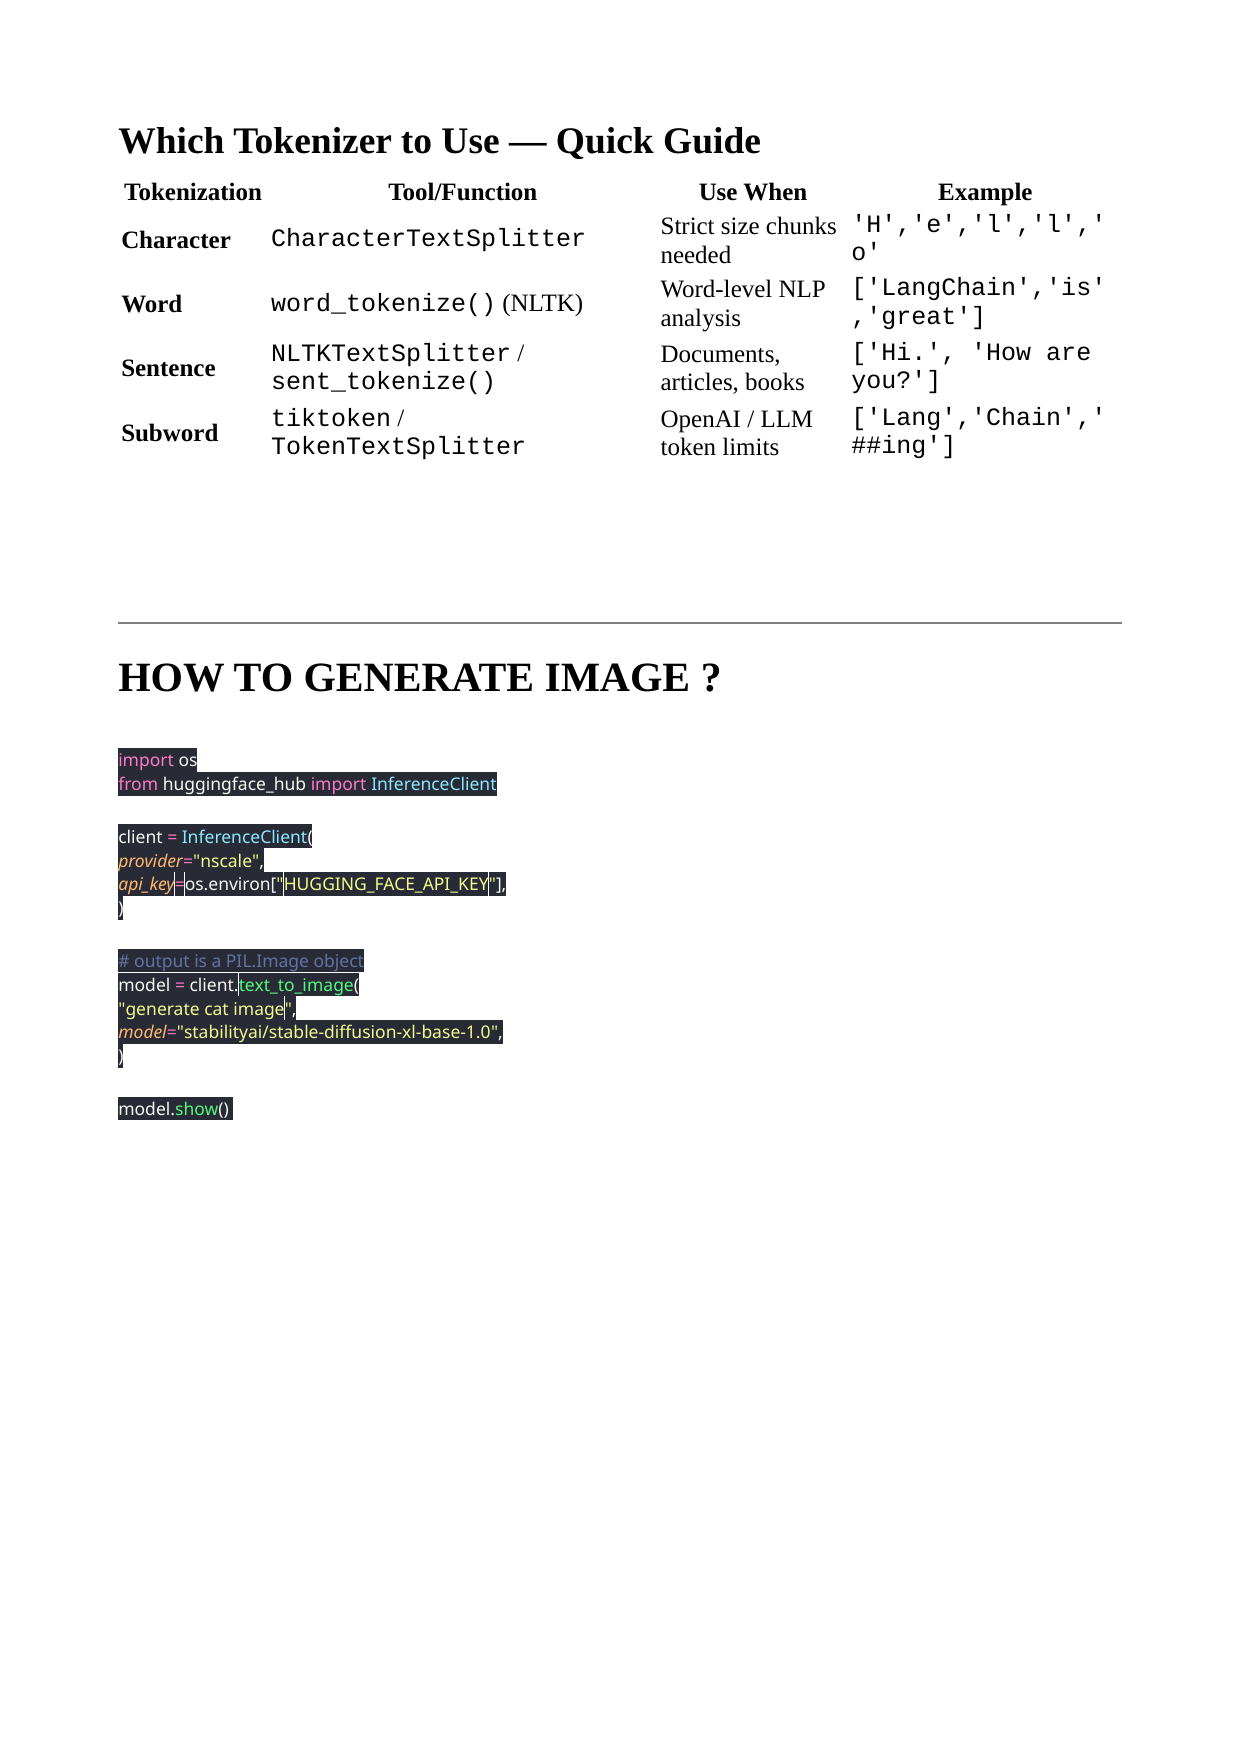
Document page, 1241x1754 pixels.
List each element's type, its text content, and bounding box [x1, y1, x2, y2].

table_cell Documents, articles, books [658, 335, 848, 400]
text provider="nscale", [118, 848, 1122, 872]
table_cell tiktoken / TokenTextSplitter [268, 400, 657, 465]
text from huggingface_hub import InferenceClient [118, 772, 1122, 796]
table_cell ['Lang','Chain','##ing'] [848, 400, 1122, 465]
table_cell Sentence [118, 335, 268, 400]
table_header Tokenization [118, 174, 268, 208]
text import os [118, 748, 1122, 772]
table_cell 'H','e','l','l','o' [848, 208, 1122, 272]
text "generate cat image", [118, 996, 1122, 1020]
table_header Tool/Function [268, 174, 657, 208]
text ) [118, 896, 1122, 920]
text model="stabilityai/stable-diffusion-xl-base-1.0", [118, 1020, 1122, 1044]
table_cell ['Hi.', 'How are you?'] [848, 335, 1122, 400]
table_cell word_tokenize() (NLTK) [268, 272, 657, 335]
table_cell Word-level NLP analysis [658, 272, 848, 335]
table_cell Subword [118, 400, 268, 465]
text ) [118, 1044, 1122, 1068]
table_cell CharacterTextSplitter [268, 208, 657, 272]
table_cell Character [118, 208, 268, 272]
table_header Example [848, 174, 1122, 208]
text model.show() [118, 1097, 1122, 1120]
text # output is a PIL.Image object [118, 948, 1122, 972]
table_cell NLTKTextSplitter / sent_tokenize() [268, 335, 657, 400]
table_cell ['LangChain','is','great'] [848, 272, 1122, 335]
table_cell Word [118, 272, 268, 335]
text HOW TO GENERATE IMAGE ? [118, 652, 1122, 700]
text client = InferenceClient( [118, 824, 1122, 848]
text model = client.text_to_image( [118, 972, 1122, 996]
table_cell OpenAI / LLM token limits [658, 400, 848, 465]
text api_key=os.environ["HUGGING_FACE_API_KEY"], [118, 872, 1122, 896]
table_header Use When [658, 174, 848, 208]
subtitle Which Tokenizer to Use — Quick Guide [118, 118, 1122, 161]
table_cell Strict size chunks needed [658, 208, 848, 272]
